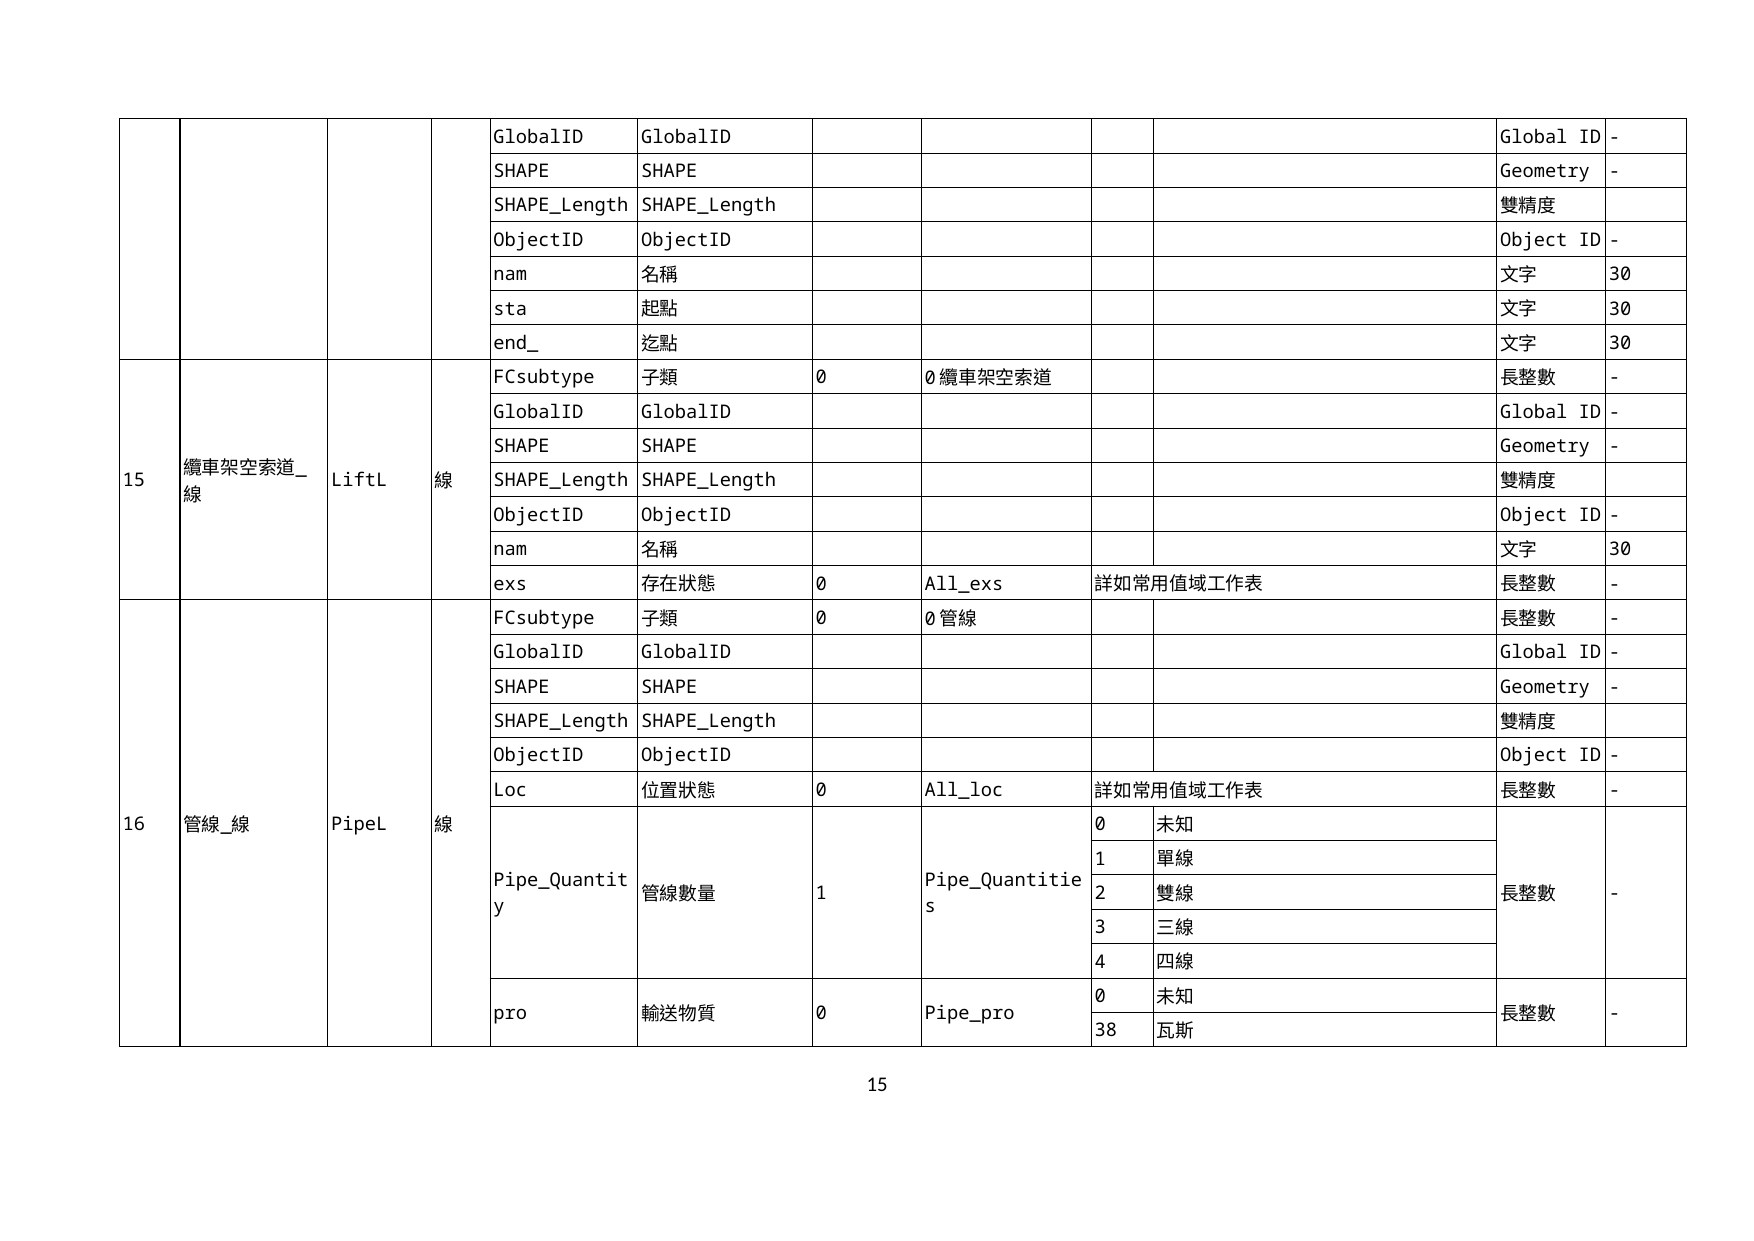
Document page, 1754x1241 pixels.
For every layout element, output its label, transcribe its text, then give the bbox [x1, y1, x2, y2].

table_cell [813, 429, 921, 462]
table_cell All_loc [922, 772, 1091, 806]
table_cell [1092, 738, 1153, 771]
table_cell LiftL [328, 360, 431, 599]
table_cell [1154, 532, 1496, 565]
table_cell 文字 [1497, 257, 1605, 290]
table_cell SHAPE [491, 154, 637, 187]
table_cell nam [491, 257, 637, 290]
table_cell [922, 669, 1091, 702]
table_cell ObjectID [491, 222, 637, 256]
table_cell [1154, 188, 1496, 221]
table_cell 雙精度 [1497, 704, 1605, 737]
table_cell SHAPE_Length [491, 704, 637, 737]
table_cell Global ID [1497, 394, 1605, 427]
table_cell [1092, 394, 1153, 427]
table_cell [813, 704, 921, 737]
table_cell [813, 532, 921, 565]
table_cell [1154, 669, 1496, 702]
table_cell SHAPE_Length [491, 188, 637, 221]
table_cell [1092, 360, 1153, 393]
table_cell 文字 [1497, 325, 1605, 359]
table_cell - [1606, 738, 1686, 771]
table_cell 38 [1092, 1013, 1153, 1046]
table_cell exs [491, 566, 637, 599]
table_cell [1154, 463, 1496, 496]
table_cell 瓦斯 [1154, 1013, 1496, 1046]
table_cell [1154, 738, 1496, 771]
table_cell ObjectID [638, 738, 812, 771]
table_cell 未知 [1154, 807, 1496, 840]
table_cell - [1606, 772, 1686, 806]
table_cell [1154, 704, 1496, 737]
table_cell 4 [1092, 944, 1153, 977]
table_cell [922, 188, 1091, 221]
table_cell [1154, 222, 1496, 256]
table_cell 子類 [638, 600, 812, 634]
table_cell [1092, 325, 1153, 359]
table_cell SHAPE_Length [491, 463, 637, 496]
table_cell 3 [1092, 910, 1153, 943]
table_cell 線 [432, 600, 490, 1046]
table_cell 長整數 [1497, 979, 1605, 1046]
table_cell Pipe_pro [922, 979, 1091, 1046]
table_cell 雙線 [1154, 875, 1496, 909]
table_cell [1606, 188, 1686, 221]
table_cell SHAPE [638, 429, 812, 462]
table_cell Global ID [1497, 119, 1605, 152]
table_cell 雙精度 [1497, 463, 1605, 496]
table_cell - [1606, 154, 1686, 187]
table_cell Pipe_Quantity [491, 807, 637, 977]
table_cell PipeL [328, 600, 431, 1046]
table_cell 名稱 [638, 257, 812, 290]
table_cell [1092, 222, 1153, 256]
table_cell ObjectID [638, 497, 812, 531]
table_cell [1154, 429, 1496, 462]
table_cell 長整數 [1497, 566, 1605, 599]
table_cell 四線 [1154, 944, 1496, 977]
table_cell 未知 [1154, 979, 1496, 1012]
table_cell [922, 429, 1091, 462]
table_cell [922, 222, 1091, 256]
table_cell [1154, 325, 1496, 359]
table_cell [813, 154, 921, 187]
table_cell [922, 154, 1091, 187]
table_cell [813, 738, 921, 771]
table_cell Geometry [1497, 154, 1605, 187]
table_cell 單線 [1154, 841, 1496, 874]
table_cell [1092, 635, 1153, 668]
table_cell FCsubtype [491, 600, 637, 634]
table_cell 長整數 [1497, 600, 1605, 634]
table_cell - [1606, 394, 1686, 427]
table_cell - [1606, 807, 1686, 977]
table_cell [1154, 119, 1496, 152]
table_cell - [1606, 119, 1686, 152]
table_cell [813, 463, 921, 496]
table_cell [120, 119, 179, 359]
table_cell 三線 [1154, 910, 1496, 943]
table_cell 線 [432, 360, 490, 599]
table_cell [1092, 600, 1153, 634]
table_cell sta [491, 291, 637, 324]
table_cell GlobalID [491, 635, 637, 668]
table_cell 0 [1092, 807, 1153, 840]
table_cell [1092, 429, 1153, 462]
table_cell SHAPE [638, 154, 812, 187]
table_cell [1154, 497, 1496, 531]
table_cell 輸送物質 [638, 979, 812, 1046]
table_cell 管線數量 [638, 807, 812, 977]
table_cell GlobalID [638, 635, 812, 668]
table_cell 存在狀態 [638, 566, 812, 599]
table_cell 長整數 [1497, 360, 1605, 393]
table_cell [922, 704, 1091, 737]
table_cell 名稱 [638, 532, 812, 565]
table_cell 2 [1092, 875, 1153, 909]
table_cell Object ID [1497, 738, 1605, 771]
table_cell [922, 257, 1091, 290]
table_cell [922, 532, 1091, 565]
table_cell [1092, 497, 1153, 531]
table_cell [922, 325, 1091, 359]
table_cell [922, 738, 1091, 771]
table_cell [328, 119, 431, 359]
table_cell 30 [1606, 325, 1686, 359]
table_cell Geometry [1497, 429, 1605, 462]
table_cell GlobalID [638, 394, 812, 427]
table_cell [1092, 257, 1153, 290]
table_cell 雙精度 [1497, 188, 1605, 221]
table_cell 30 [1606, 257, 1686, 290]
table_cell 30 [1606, 532, 1686, 565]
table_cell 文字 [1497, 291, 1605, 324]
table_cell end_ [491, 325, 637, 359]
table_cell [922, 463, 1091, 496]
table_cell SHAPE [491, 429, 637, 462]
table_cell [1154, 600, 1496, 634]
table_cell 長整數 [1497, 772, 1605, 806]
table_cell 0纜車架空索道 [922, 360, 1091, 393]
table_cell [1092, 188, 1153, 221]
table_cell pro [491, 979, 637, 1046]
table_cell [1092, 463, 1153, 496]
table_cell 起點 [638, 291, 812, 324]
table_cell 迄點 [638, 325, 812, 359]
table_cell [813, 188, 921, 221]
table_cell 0 [813, 979, 921, 1046]
table_cell 15 [120, 360, 179, 599]
table_cell Global ID [1497, 635, 1605, 668]
table_cell [813, 635, 921, 668]
table_cell [1092, 291, 1153, 324]
table_cell [922, 635, 1091, 668]
table_cell 1 [813, 807, 921, 977]
table_cell ObjectID [491, 738, 637, 771]
table_cell Object ID [1497, 497, 1605, 531]
table_cell [813, 497, 921, 531]
table_cell ObjectID [491, 497, 637, 531]
table_cell 纜車架空索道_線 [181, 360, 327, 599]
table_cell [922, 394, 1091, 427]
table_cell [181, 119, 327, 359]
table_cell [1092, 119, 1153, 152]
table_cell All_exs [922, 566, 1091, 599]
table_cell 0 [1092, 979, 1153, 1012]
table_cell [813, 291, 921, 324]
table_cell [1606, 704, 1686, 737]
table_cell [922, 497, 1091, 531]
table_cell 子類 [638, 360, 812, 393]
table_cell [813, 257, 921, 290]
table_cell SHAPE_Length [638, 188, 812, 221]
table_cell [1154, 257, 1496, 290]
table_cell 詳如常用值域工作表 [1092, 566, 1496, 599]
table_cell - [1606, 979, 1686, 1046]
table_cell 0管線 [922, 600, 1091, 634]
table_cell SHAPE_Length [638, 704, 812, 737]
table_cell [922, 291, 1091, 324]
table_cell ObjectID [638, 222, 812, 256]
table_cell - [1606, 635, 1686, 668]
table_cell 位置狀態 [638, 772, 812, 806]
table_cell SHAPE_Length [638, 463, 812, 496]
table_cell 長整數 [1497, 807, 1605, 977]
table_cell - [1606, 222, 1686, 256]
table_cell 0 [813, 566, 921, 599]
table_cell [813, 394, 921, 427]
table_cell [922, 119, 1091, 152]
table_cell 詳如常用值域工作表 [1092, 772, 1496, 806]
table_cell [1092, 669, 1153, 702]
table_cell 0 [813, 360, 921, 393]
table_cell 0 [813, 772, 921, 806]
table_cell - [1606, 360, 1686, 393]
table_cell SHAPE [491, 669, 637, 702]
table_cell [1154, 360, 1496, 393]
table_cell [1154, 394, 1496, 427]
table_cell FCsubtype [491, 360, 637, 393]
table_cell 0 [813, 600, 921, 634]
table_cell GlobalID [491, 394, 637, 427]
table_cell 文字 [1497, 532, 1605, 565]
table_cell - [1606, 429, 1686, 462]
table_cell 1 [1092, 841, 1153, 874]
table_cell [813, 669, 921, 702]
table_cell GlobalID [638, 119, 812, 152]
table_cell 16 [120, 600, 179, 1046]
table_cell - [1606, 566, 1686, 599]
table_cell [432, 119, 490, 359]
table_cell [1154, 154, 1496, 187]
table_cell nam [491, 532, 637, 565]
table_cell SHAPE [638, 669, 812, 702]
table_cell [813, 325, 921, 359]
table_cell [1092, 154, 1153, 187]
table_cell Loc [491, 772, 637, 806]
table_cell - [1606, 669, 1686, 702]
table_cell 30 [1606, 291, 1686, 324]
table_cell [1092, 704, 1153, 737]
table_cell [813, 222, 921, 256]
table_cell GlobalID [491, 119, 637, 152]
table_cell Pipe_Quantities [922, 807, 1091, 977]
table_cell [1154, 291, 1496, 324]
table_cell [1606, 463, 1686, 496]
table_cell 管線_線 [181, 600, 327, 1046]
table_cell [813, 119, 921, 152]
table_cell [1154, 635, 1496, 668]
table_cell - [1606, 497, 1686, 531]
table_cell Geometry [1497, 669, 1605, 702]
table_cell Object ID [1497, 222, 1605, 256]
table_cell [1092, 532, 1153, 565]
table_cell - [1606, 600, 1686, 634]
